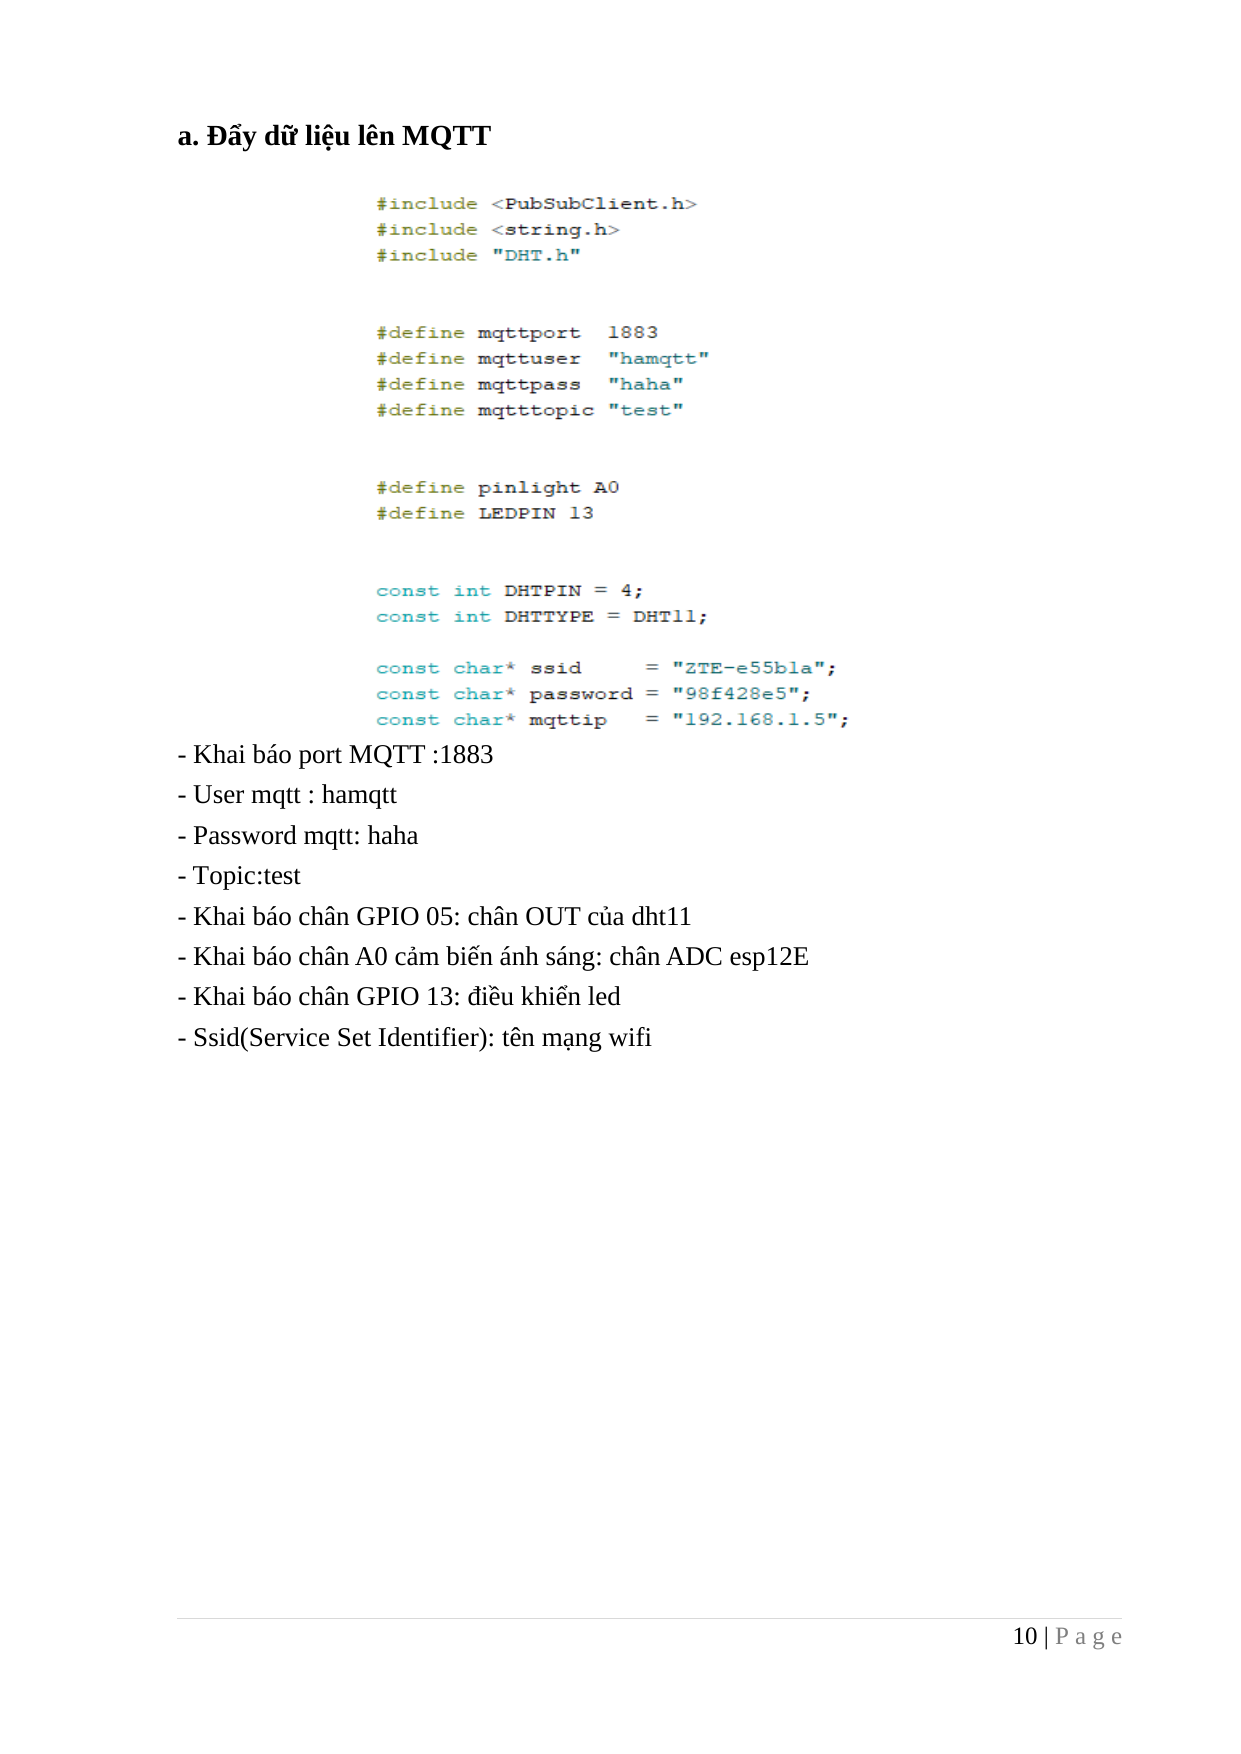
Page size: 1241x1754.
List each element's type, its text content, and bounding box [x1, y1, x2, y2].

text - Khai báo chân GPIO 13: điều khiển led [177, 981, 1122, 1012]
text - User mqtt : hamqtt [177, 778, 1122, 809]
subtitle a. Đẩy dữ liệu lên MQTT [177, 118, 1122, 152]
text - Password mqtt: haha [177, 819, 1122, 850]
text - Khai báo port MQTT :1883 [177, 738, 1122, 769]
text - Ssid(Service Set Identifier): tên mạng wifi [177, 1021, 1122, 1052]
text - Khai báo chân A0 cảm biến ánh sáng: chân ADC esp12E [177, 940, 1122, 971]
picture [363, 191, 937, 738]
text - Khai báo chân GPIO 05: chân OUT của dht11 [177, 900, 1122, 931]
text - Topic:test [177, 859, 1122, 890]
